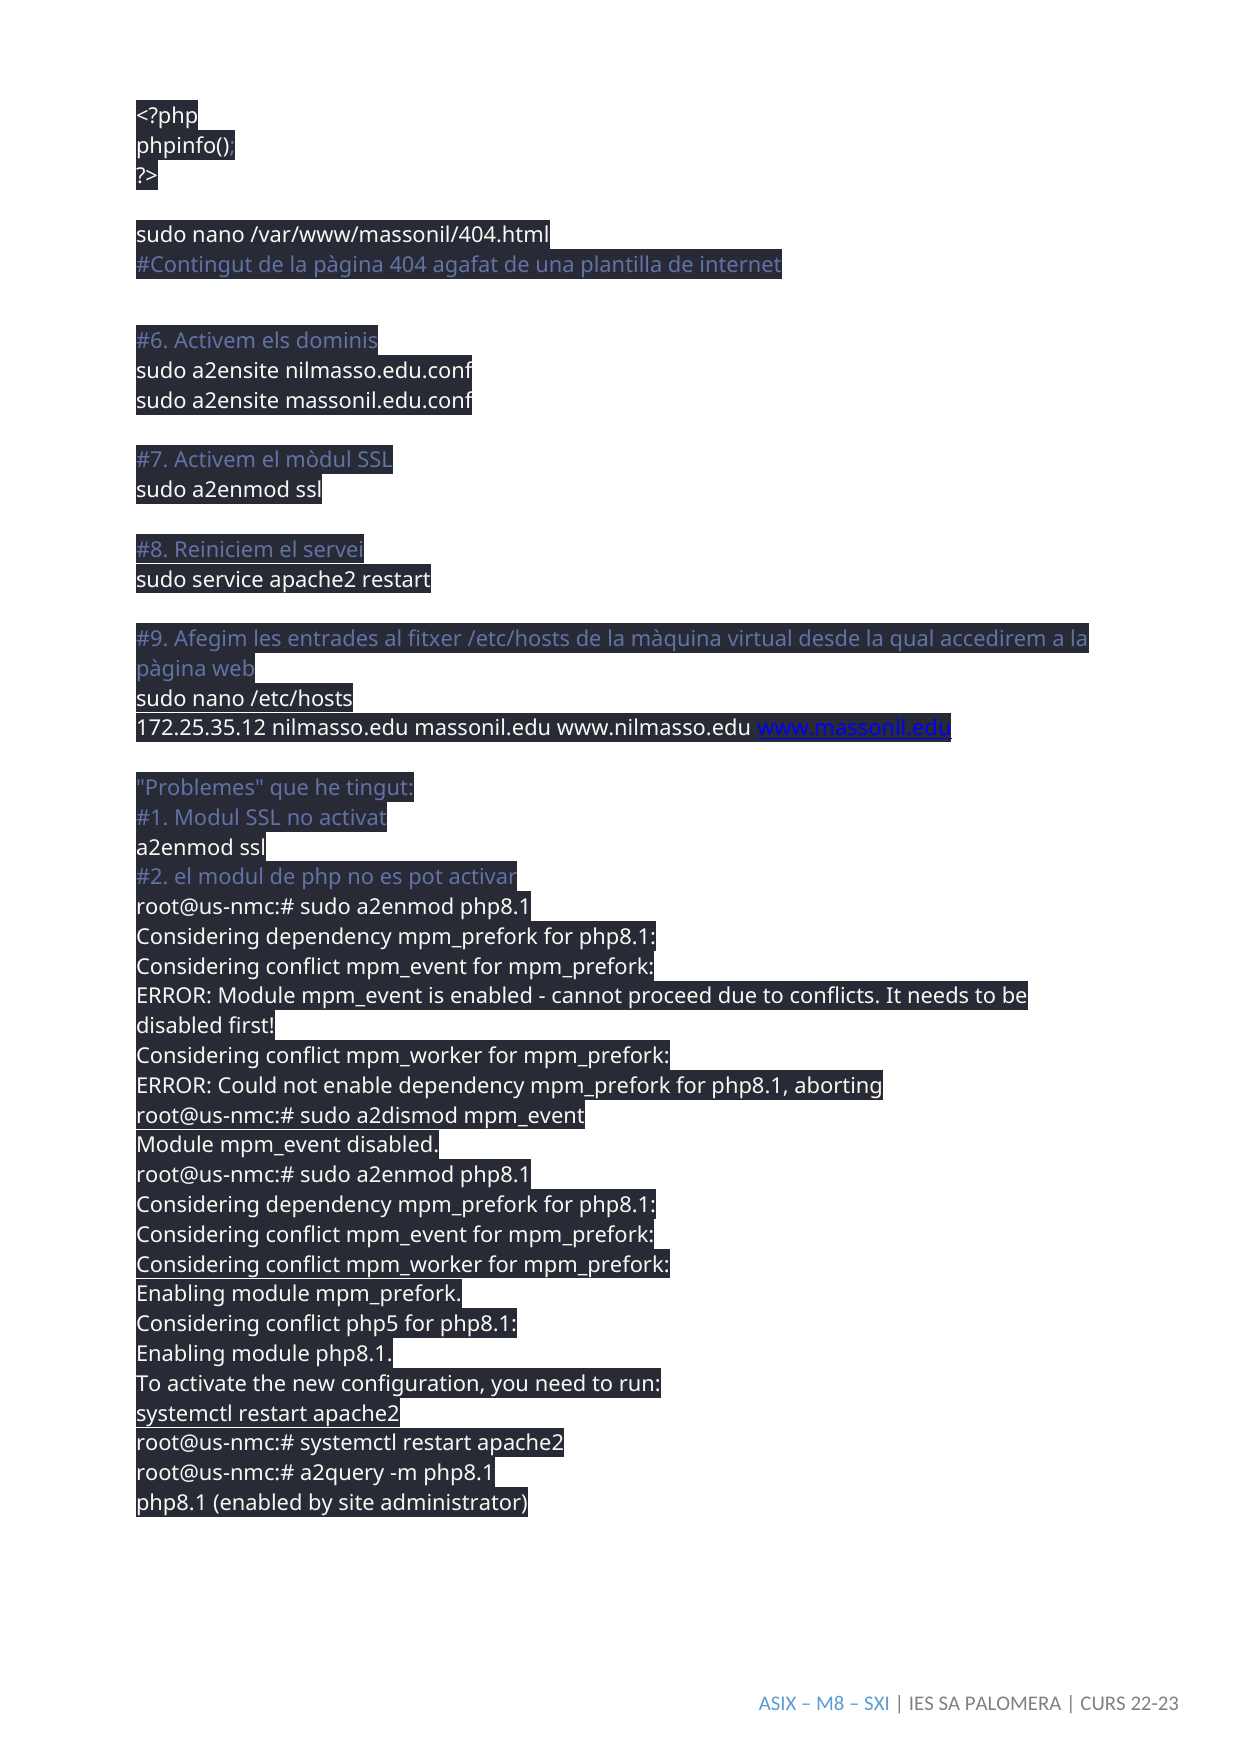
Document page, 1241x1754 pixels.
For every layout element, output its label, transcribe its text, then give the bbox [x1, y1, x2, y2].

text #7. Activem el mòdul SSL [136, 444, 1104, 474]
text sudo nano /var/www/massonil/404.html [136, 219, 1104, 249]
text #Contingut de la pàgina 404 agafat de una plantilla de internet [136, 249, 1104, 279]
text Considering conflict php5 for php8.1: [136, 1308, 1104, 1338]
text root@us-nmc:# sudo a2enmod php8.1 [136, 891, 1104, 921]
text sudo a2enmod ssl [136, 474, 1104, 504]
text Considering dependency mpm_prefork for php8.1: [136, 1189, 1104, 1219]
text #9. Afegim les entrades al fitxer /etc/hosts de la màquina virtual desde la qual accedirem a la pàgina web [136, 623, 1104, 683]
text root@us-nmc:# systemctl restart apache2 [136, 1427, 1104, 1457]
text php8.1 (enabled by site administrator) [136, 1487, 1104, 1517]
text root@us-nmc:# sudo a2enmod php8.1 [136, 1159, 1104, 1189]
text Considering conflict mpm_event for mpm_prefork: [136, 951, 1104, 981]
text ERROR: Could not enable dependency mpm_prefork for php8.1, aborting [136, 1070, 1104, 1100]
text 172.25.35.12 nilmasso.edu massonil.edu www.nilmasso.edu www.massonil.edu [136, 712, 1104, 742]
text ERROR: Module mpm_event is enabled - cannot proceed due to conflicts. It needs to be disabled first! [136, 981, 1104, 1040]
text Considering conflict mpm_event for mpm_prefork: [136, 1219, 1104, 1249]
text <?php [136, 100, 1104, 130]
text sudo nano /etc/hosts [136, 683, 1104, 712]
text a2enmod ssl [136, 832, 1104, 861]
text #6. Activem els dominis [136, 325, 1104, 355]
text root@us-nmc:# sudo a2dismod mpm_event [136, 1100, 1104, 1129]
text phpinfo(); [136, 130, 1104, 160]
text sudo service apache2 restart [136, 563, 1104, 593]
text Module mpm_event disabled. [136, 1129, 1104, 1159]
text Enabling module php8.1. [136, 1338, 1104, 1368]
text Considering conflict mpm_worker for mpm_prefork: [136, 1249, 1104, 1278]
text #2. el modul de php no es pot activar [136, 861, 1104, 891]
text Considering dependency mpm_prefork for php8.1: [136, 921, 1104, 951]
text Considering conflict mpm_worker for mpm_prefork: [136, 1040, 1104, 1070]
text systemctl restart apache2 [136, 1398, 1104, 1427]
text #8. Reiniciem el servei [136, 534, 1104, 563]
text To activate the new configuration, you need to run: [136, 1368, 1104, 1398]
text ?> [136, 160, 1104, 190]
text sudo a2ensite nilmasso.edu.conf [136, 355, 1104, 385]
text #1. Modul SSL no activat [136, 802, 1104, 832]
text sudo a2ensite massonil.edu.conf [136, 385, 1104, 415]
text Enabling module mpm_prefork. [136, 1278, 1104, 1308]
text "Problemes" que he tingut: [136, 772, 1104, 802]
text root@us-nmc:# a2query -m php8.1 [136, 1457, 1104, 1487]
